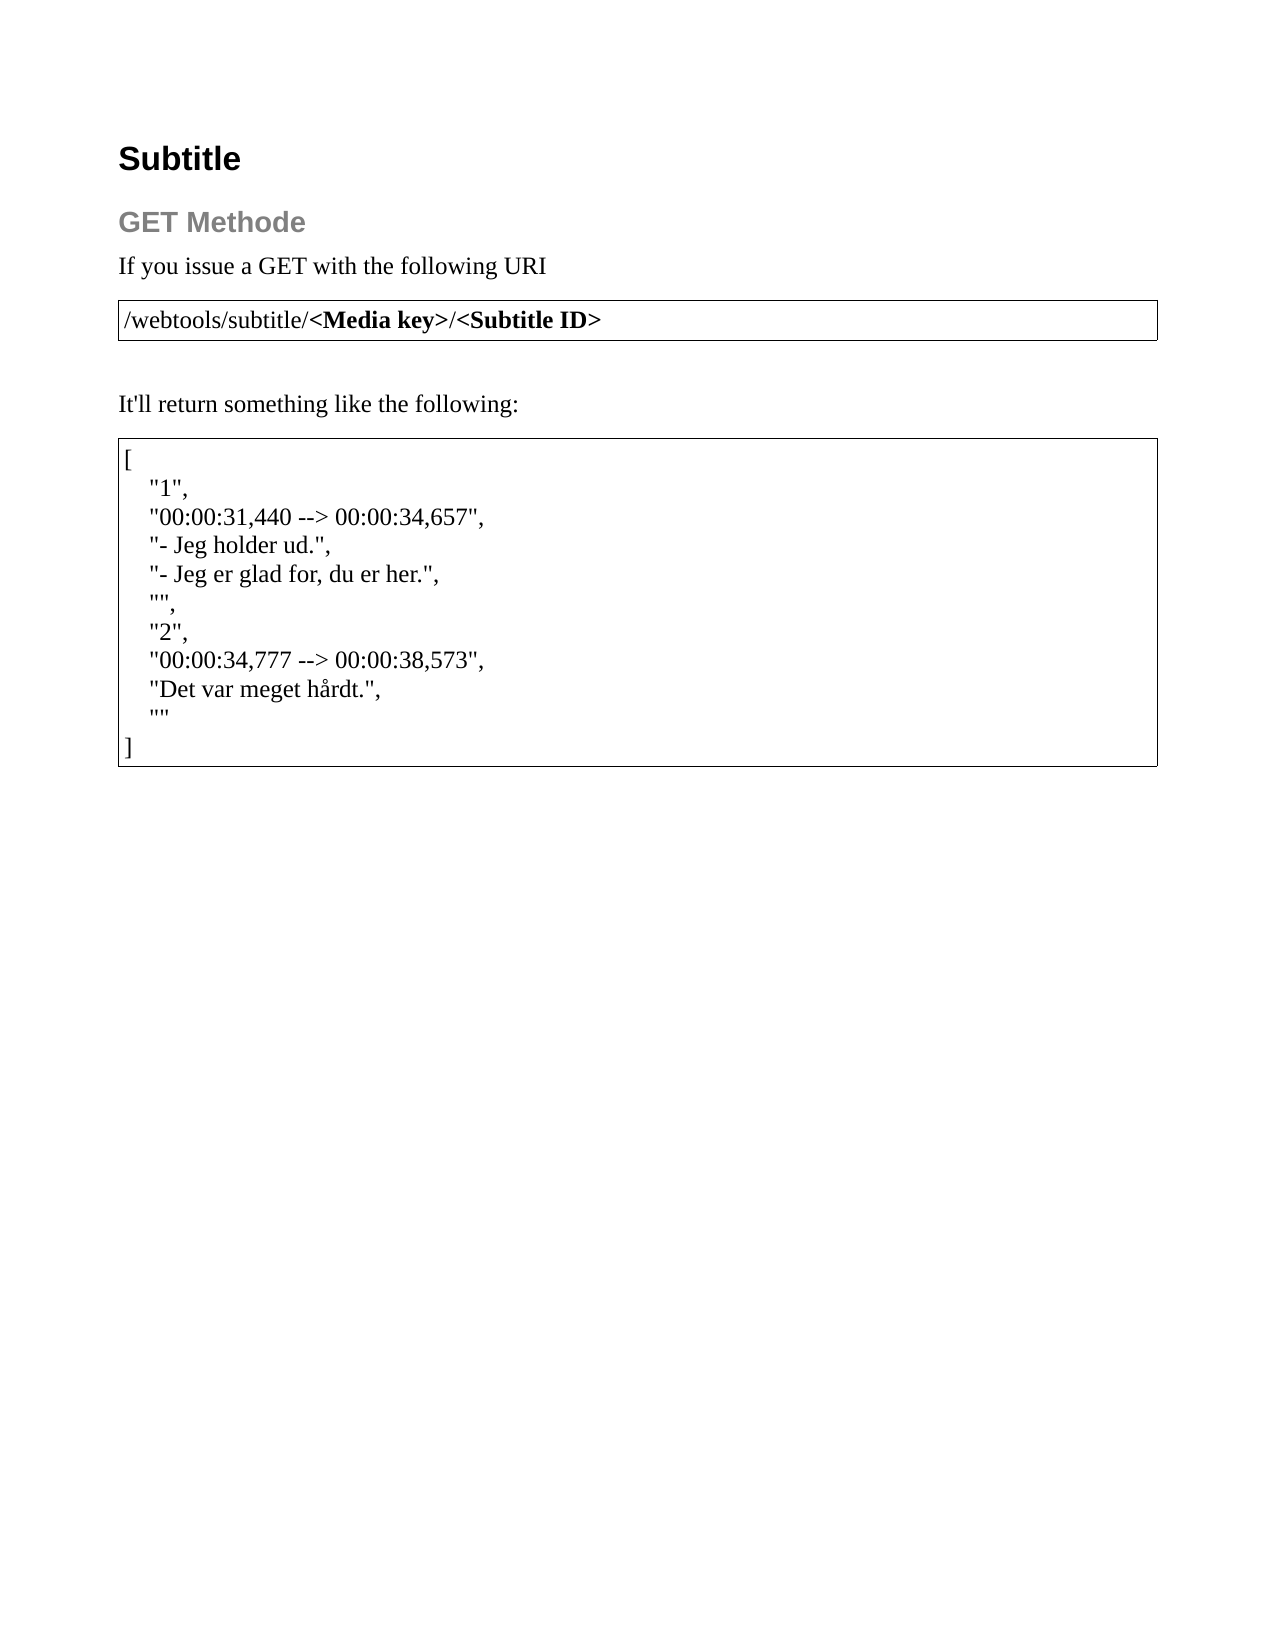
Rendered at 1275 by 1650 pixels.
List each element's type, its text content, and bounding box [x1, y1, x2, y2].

subtitle Subtitle [118, 139, 1157, 178]
text It'll return something like the following: [118, 389, 1157, 418]
subtitle GET Methode [118, 205, 1157, 238]
table_header [ "1", "00:00:31,440 --> 00:00:34,657", "- Jeg holder ud.", "- Jeg er glad for, du er her.", "", "2", "00:00:34,777 --> 00:00:38,573", "Det var meget hårdt.", "" ] [119, 439, 1157, 766]
text If you issue a GET with the following URI [118, 251, 1157, 279]
table_header /webtools/subtitle/<Media key>/<Subtitle ID> [119, 301, 1157, 340]
